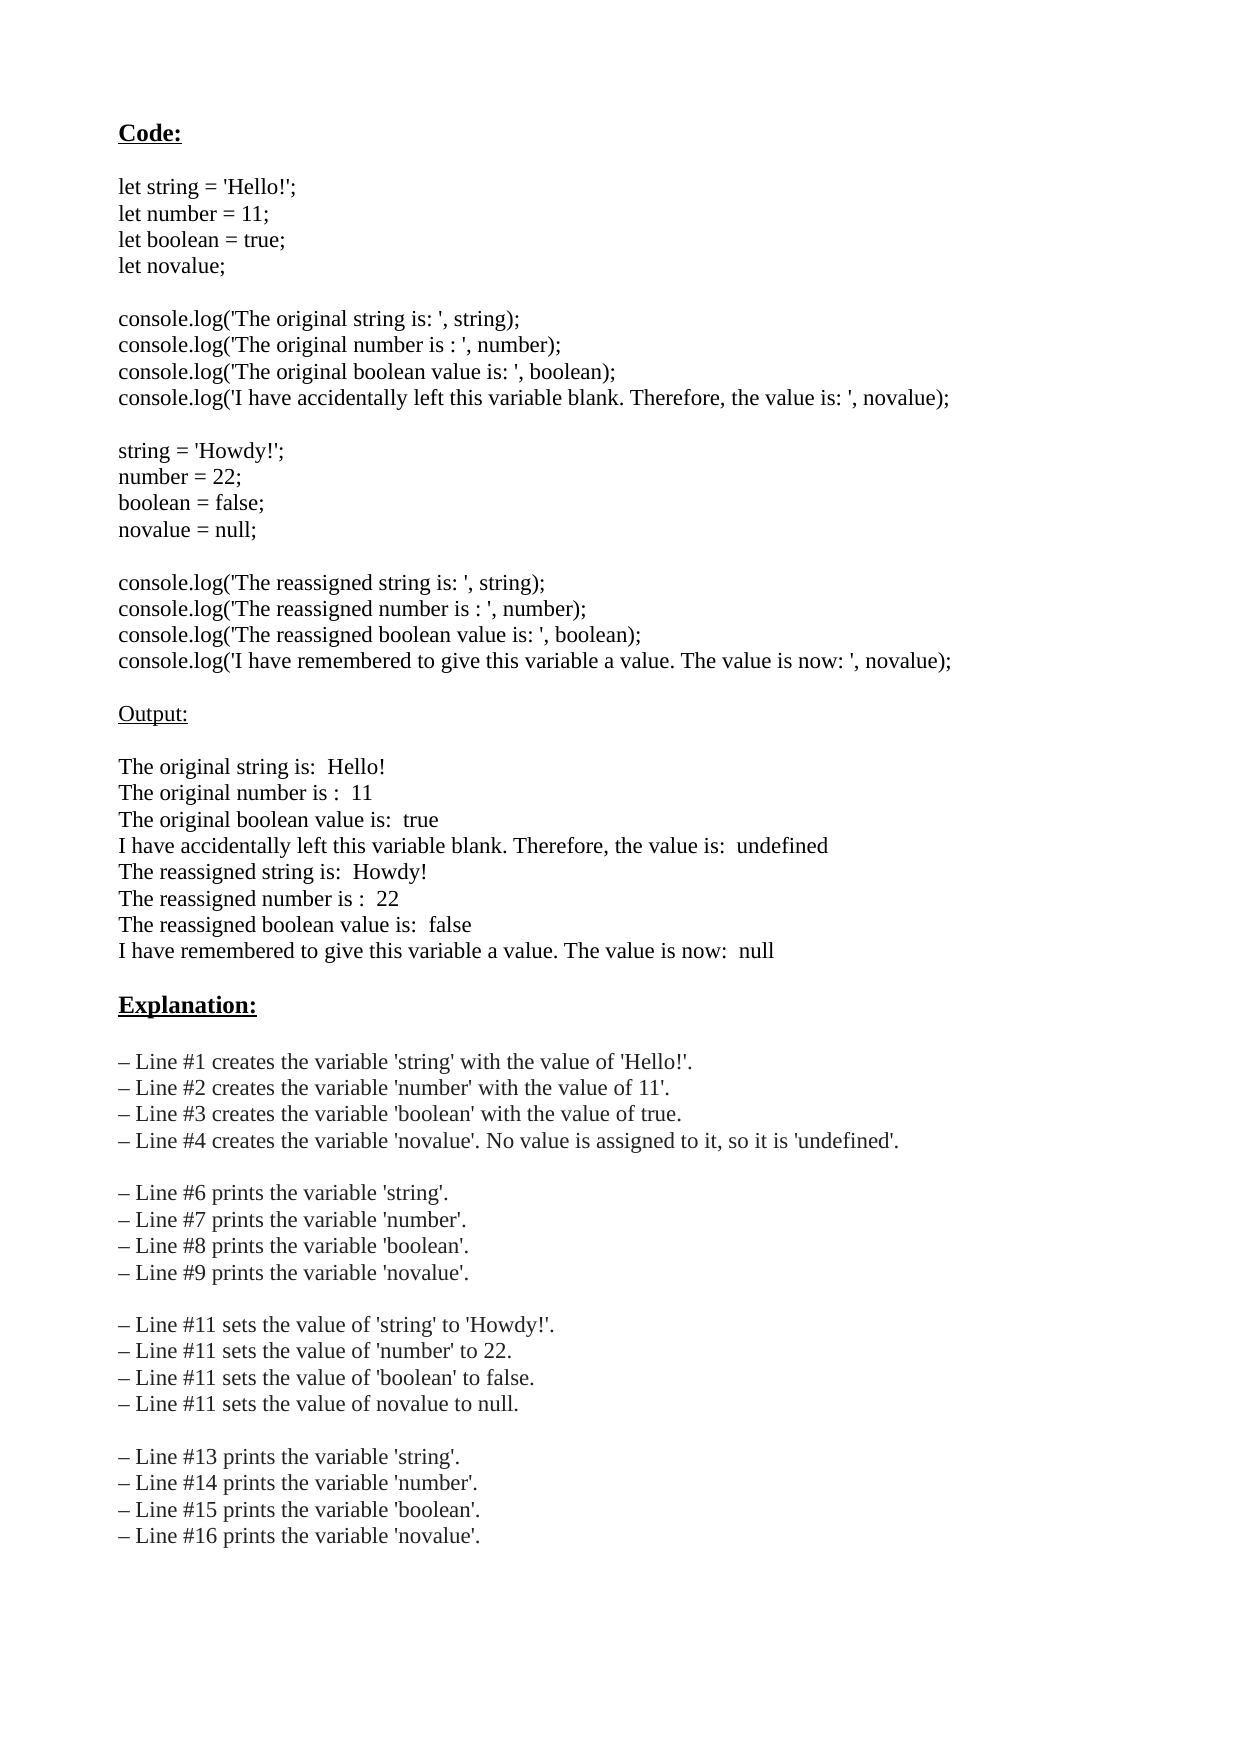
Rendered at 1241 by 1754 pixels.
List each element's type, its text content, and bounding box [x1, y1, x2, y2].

text The reassigned string is: Howdy! [118, 858, 1122, 885]
text – Line #13 prints the variable 'string'. [118, 1443, 1122, 1469]
text I have remembered to give this variable a value. The value is now: null [118, 937, 1122, 964]
text – Line #15 prints the variable 'boolean'. [118, 1496, 1122, 1522]
text – Line #14 prints the variable 'number'. [118, 1469, 1122, 1496]
text The original number is : 11 [118, 779, 1122, 806]
text novalue = null; [118, 516, 1122, 542]
text console.log('The reassigned number is : ', number); [118, 595, 1122, 621]
text – Line #8 prints the variable 'boolean'. [118, 1232, 1122, 1258]
text Code: [118, 118, 1122, 147]
text – Line #11 sets the value of 'string' to 'Howdy!'. [118, 1311, 1122, 1338]
text – Line #1 creates the variable 'string' with the value of 'Hello!'. [118, 1048, 1122, 1074]
text console.log('The original string is: ', string); [118, 305, 1122, 331]
text – Line #2 creates the variable 'number' with the value of 11'. [118, 1074, 1122, 1100]
text number = 22; [118, 463, 1122, 489]
text – Line #3 creates the variable 'boolean' with the value of true. [118, 1100, 1122, 1127]
text The reassigned boolean value is: false [118, 911, 1122, 937]
text let number = 11; [118, 199, 1122, 226]
text let novalue; [118, 252, 1122, 279]
text – Line #9 prints the variable 'novalue'. [118, 1258, 1122, 1285]
text let boolean = true; [118, 226, 1122, 252]
text Output: [118, 700, 1122, 727]
text – Line #16 prints the variable 'novalue'. [118, 1522, 1122, 1548]
text console.log('The original number is : ', number); [118, 331, 1122, 358]
text boolean = false; [118, 489, 1122, 516]
text string = 'Howdy!'; [118, 437, 1122, 463]
text – Line #11 sets the value of 'number' to 22. [118, 1338, 1122, 1364]
text console.log('I have remembered to give this variable a value. The value is now: ', novalue); [118, 648, 1122, 674]
text I have accidentally left this variable blank. Therefore, the value is: undefined [118, 832, 1122, 858]
text – Line #11 sets the value of novalue to null. [118, 1390, 1122, 1417]
text – Line #4 creates the variable 'novalue'. No value is assigned to it, so it is 'undefined'. [118, 1127, 1122, 1153]
text The original boolean value is: true [118, 806, 1122, 832]
text – Line #7 prints the variable 'number'. [118, 1206, 1122, 1232]
text console.log('The reassigned string is: ', string); [118, 568, 1122, 595]
text The original string is: Hello! [118, 753, 1122, 779]
text The reassigned number is : 22 [118, 885, 1122, 911]
text – Line #11 sets the value of 'boolean' to false. [118, 1364, 1122, 1390]
text – Line #6 prints the variable 'string'. [118, 1179, 1122, 1206]
text Explanation: [118, 990, 1122, 1019]
text console.log('The reassigned boolean value is: ', boolean); [118, 621, 1122, 648]
text console.log('The original boolean value is: ', boolean); [118, 358, 1122, 384]
text let string = 'Hello!'; [118, 173, 1122, 199]
text console.log('I have accidentally left this variable blank. Therefore, the value is: ', novalue); [118, 384, 1122, 410]
